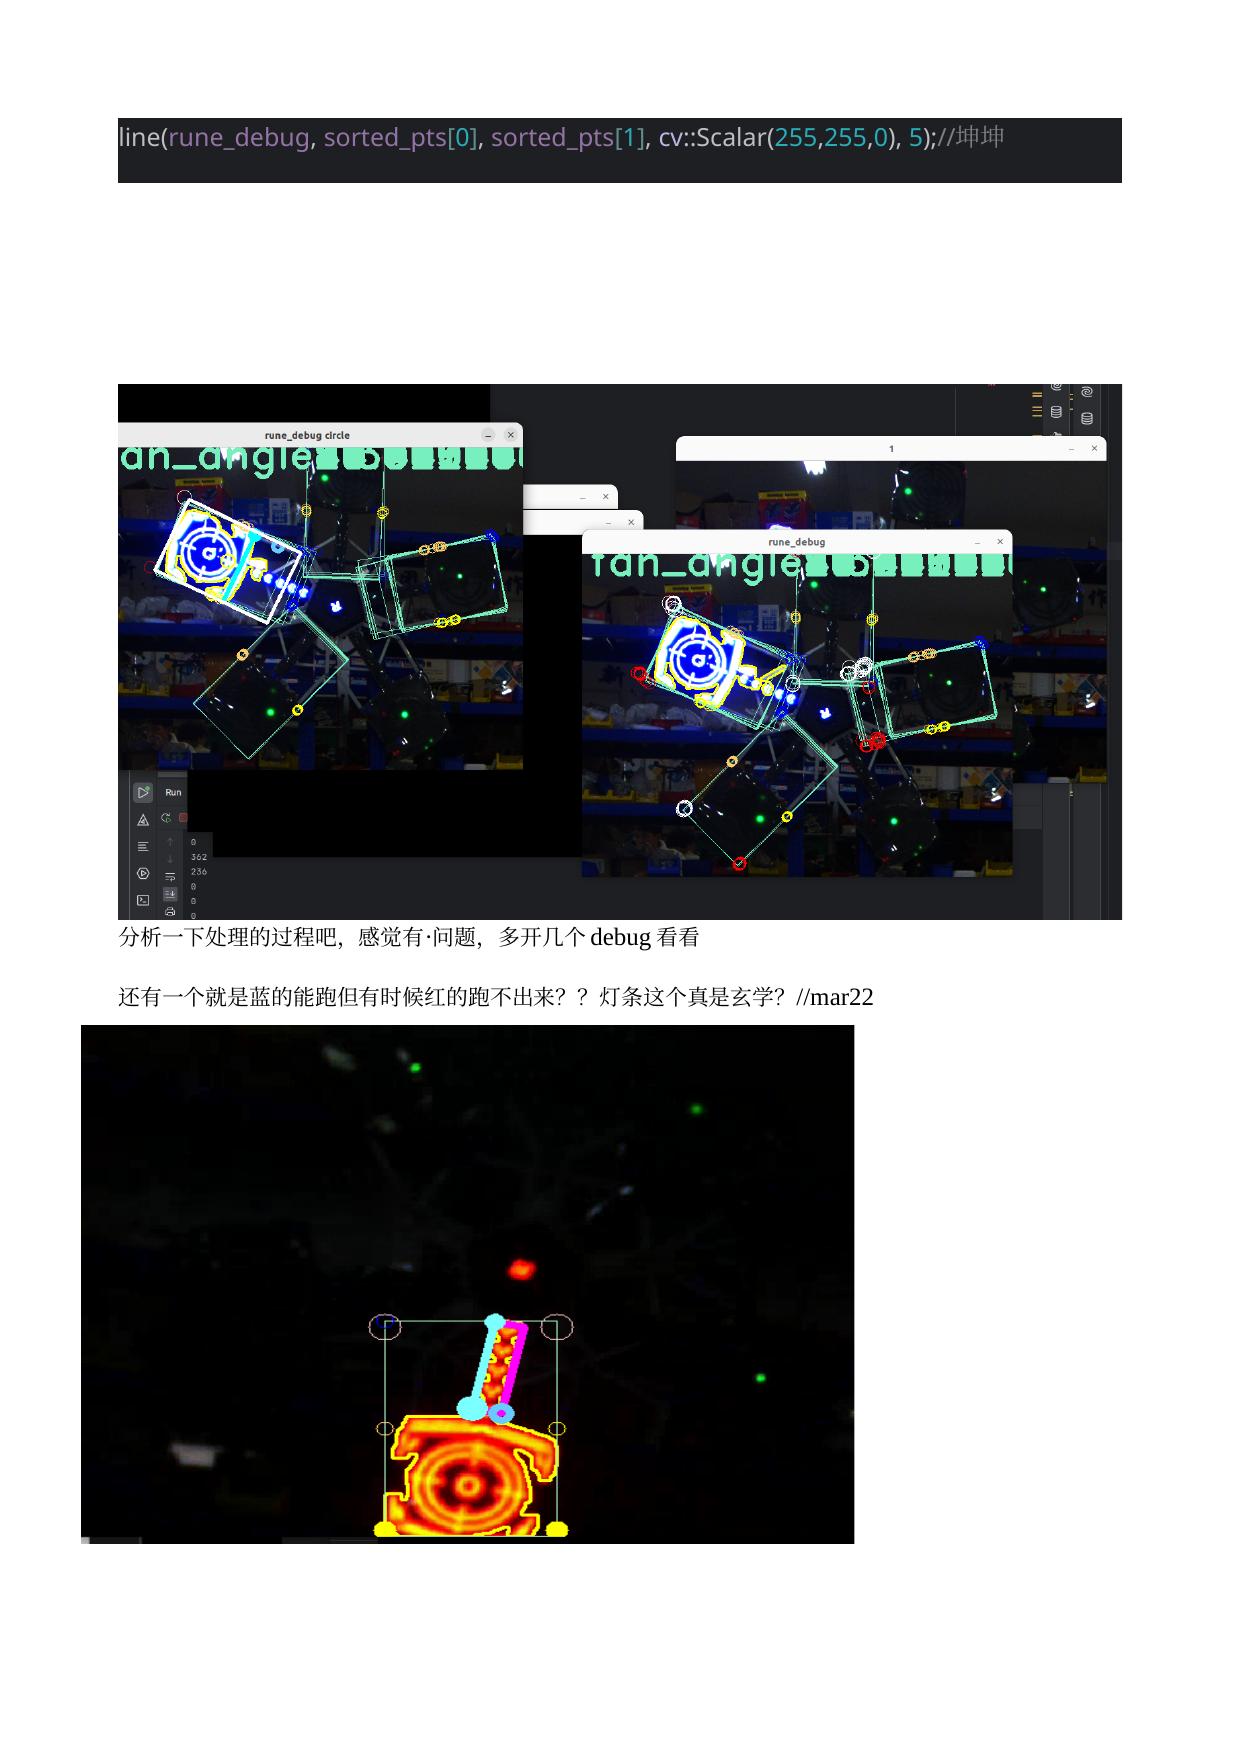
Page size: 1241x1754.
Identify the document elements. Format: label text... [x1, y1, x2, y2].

picture [81, 1025, 855, 1544]
text line(rune_debug, sorted_pts[0], sorted_pts[1], cv::Scalar(255,255,0), 5);//坤坤 [118, 118, 1122, 183]
text 还有一个就是蓝的能跑但有时候红的跑不出来？？灯条这个真是玄学？//mar22 [118, 980, 1122, 1012]
picture [118, 384, 1123, 920]
text 分析一下处理的过程吧，感觉有·问题，多开几个debug看看 [118, 920, 1122, 951]
